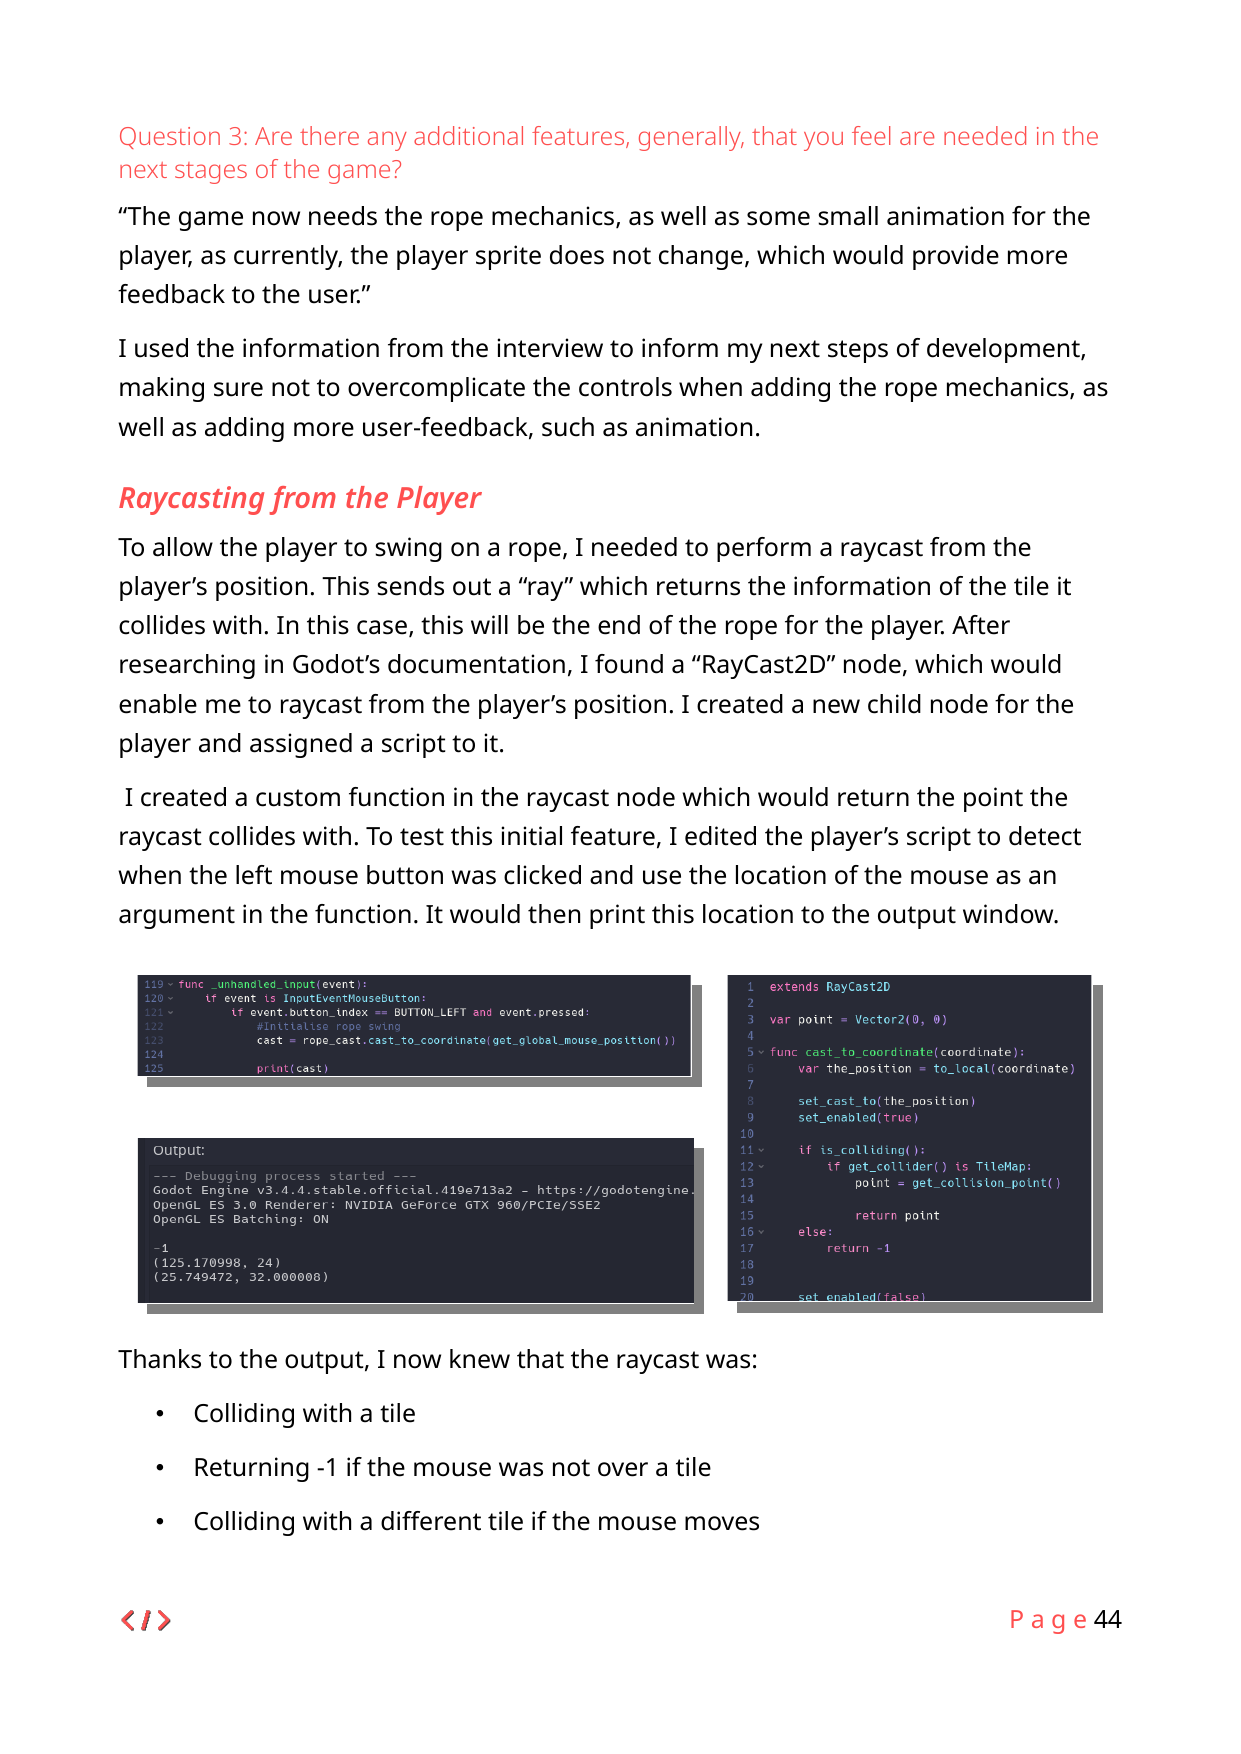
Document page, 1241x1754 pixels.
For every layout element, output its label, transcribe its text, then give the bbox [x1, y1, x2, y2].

list Returning -1 if the mouse was not over a tile [156, 1450, 1122, 1484]
picture [745, 993, 1093, 1303]
text I created a custom function in the raycast node which would return the point the raycast collides with. To test this initial feature, I edited the player’s script to detect when the left mouse button was clicked and use the location of the mouse as an argument in the function. It would then print this location to the output window. [118, 779, 1122, 931]
text To allow the player to swing on a rope, I needed to perform a raycast from the player’s position. This sends out a “ray” which returns the information of the tile it collides with. In this case, this will be the end of the rope for the player. After researching in Godot’s documentation, I found a “RayCast2D” node, which would enable me to raycast from the player’s position. I created a new child node for the player and assigned a script to it. [118, 530, 1122, 759]
text Thanks to the output, I now knew that the raycast was: [118, 951, 1122, 1376]
subtitle Question 3: Are there any additional features, generally, that you feel are needed in the next stages of the game? [118, 118, 1122, 186]
picture [116, 1591, 175, 1649]
text I used the information from the interview to inform my next steps of development, making sure not to overcomplicate the controls when adding the rope mechanics, as well as adding more user-feedback, such as animation. [118, 331, 1122, 443]
picture [165, 990, 692, 1077]
text “The game now needs the rope mechanics, as well as some small animation for the player, as currently, the player sprite does not change, which would provide more feedback to the user.” [118, 199, 1122, 311]
list Colliding with a different tile if the mouse moves [156, 1503, 1122, 1537]
list Colliding with a tile [156, 1396, 1122, 1430]
picture [167, 1161, 694, 1305]
subtitle Raycasting from the Player [118, 477, 1122, 517]
